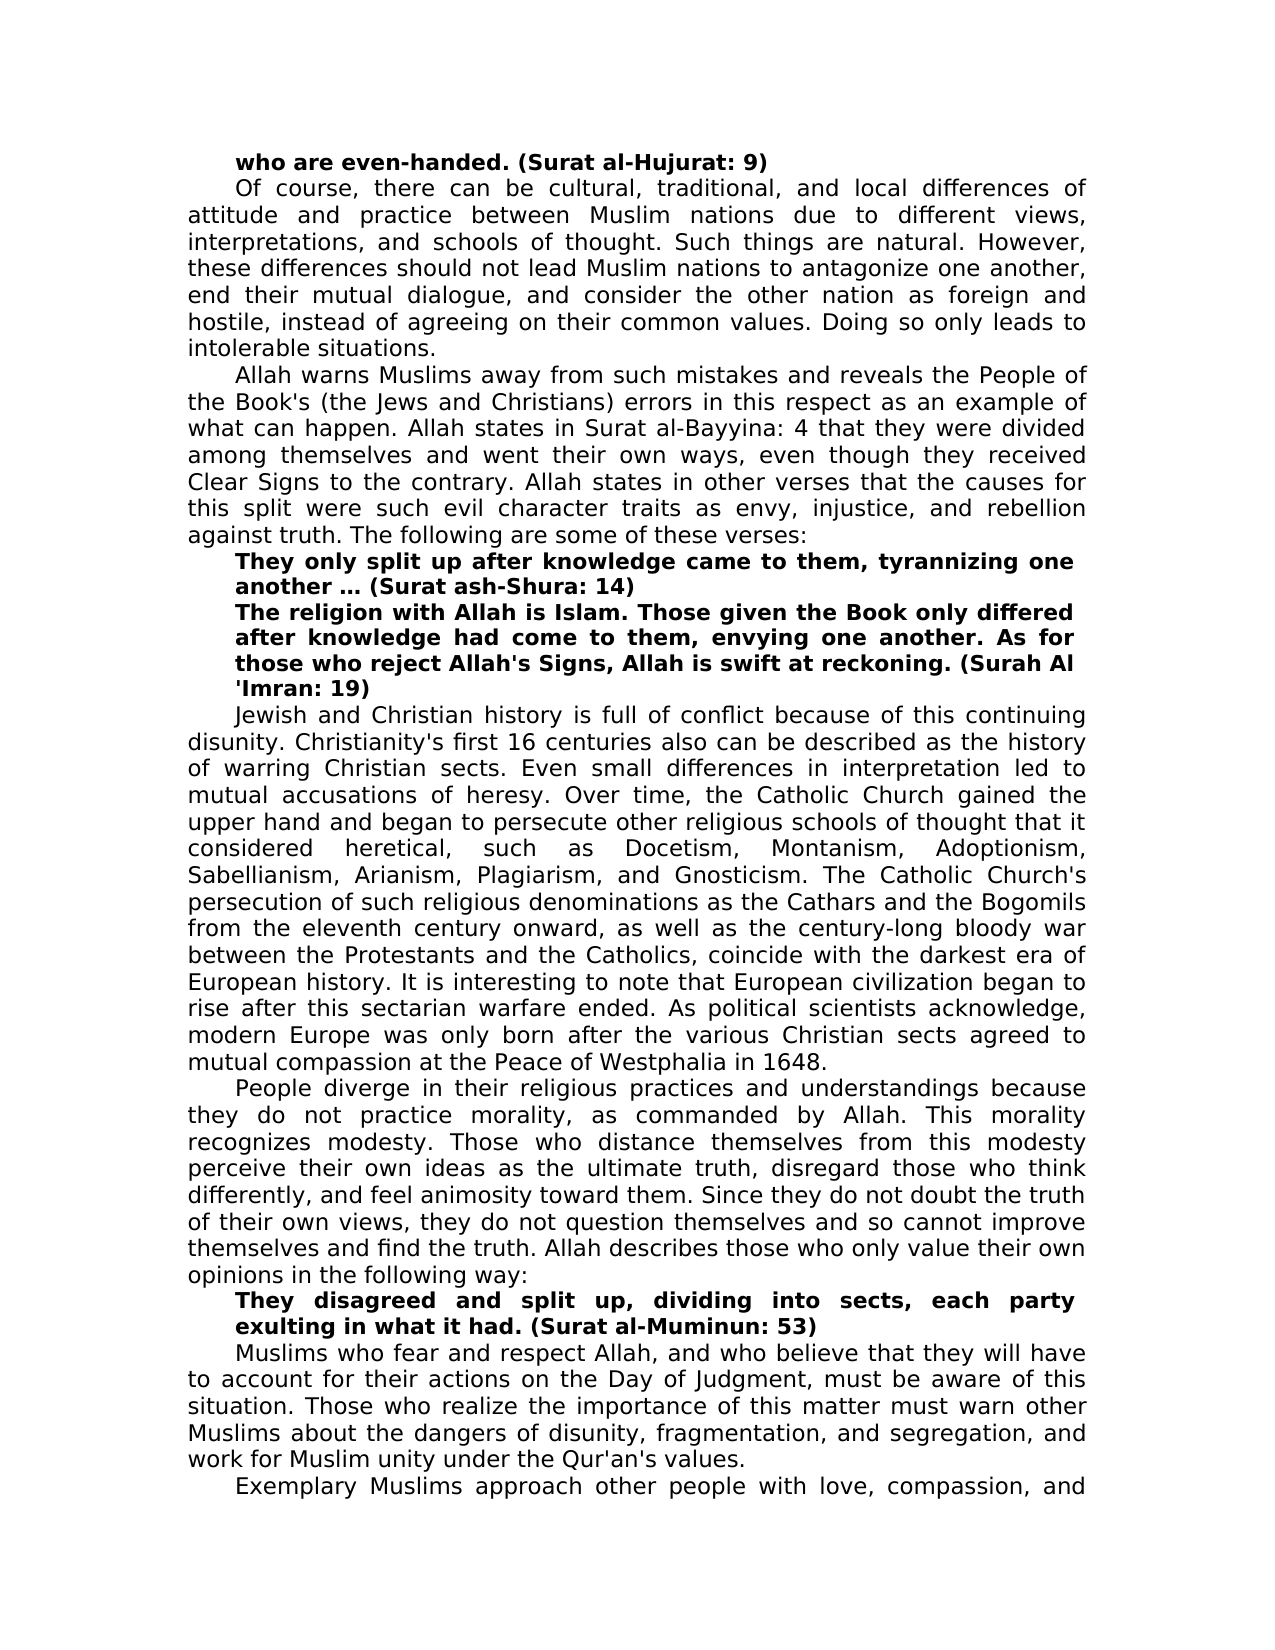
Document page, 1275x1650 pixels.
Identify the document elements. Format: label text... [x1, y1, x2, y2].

text Exemplary Muslims approach other people with love, compassion, and [187, 1473, 1087, 1500]
text They disagreed and split up, dividing into sects, each party exulting in what it had. (Surat al-Muminun: 53) [235, 1289, 1076, 1340]
text Of course, there can be cultural, traditional, and local differences of attitude and practice between Muslim nations due to different views, interpretations, and schools of thought. Such things are natural. However, these differences should not lead Muslim nations to antagonize one another, end their mutual dialogue, and consider the other nation as foreign and hostile, instead of agreeing on their common values. Doing so only leads to intolerable situations. [187, 176, 1087, 362]
text The religion with Allah is Islam. Those given the Book only differed after knowledge had come to them, envying one another. As for those who reject Allah's Signs, Allah is swift at reckoning. (Surah Al 'Imran: 19) [235, 600, 1076, 702]
text Jewish and Christian history is full of conflict because of this continuing disunity. Christianity's first 16 centuries also can be described as the history of warring Christian sects. Even small differences in interpretation led to mutual accusations of heresy. Over time, the Catholic Church gained the upper hand and began to persecute other religious schools of thought that it considered heretical, such as Docetism, Montanism, Adoptionism, Sabellianism, Arianism, Plagiarism, and Gnosticism. The Catholic Church's persecution of such religious denominations as the Cathars and the Bogomils from the eleventh century onward, as well as the century-long bloody war between the Protestants and the Catholics, coincide with the darkest era of European history. It is interesting to note that European civilization began to rise after this sectarian warfare ended. As political scientists acknowledge, modern Europe was only born after the various Christian sects agreed to mutual compassion at the Peace of Westphalia in 1648. [187, 702, 1087, 1075]
text They only split up after knowledge came to them, tyrannizing one another … (Surat ash-Shura: 14) [235, 549, 1076, 600]
text People diverge in their religious practices and understandings because they do not practice morality, as commanded by Allah. This morality recognizes modesty. Those who distance themselves from this modesty perceive their own ideas as the ultimate truth, disregard those who think differently, and feel animosity toward them. Since they do not doubt the truth of their own views, they do not question themselves and so cannot improve themselves and find the truth. Allah describes those who only value their own opinions in the following way: [187, 1075, 1087, 1289]
text Muslims who fear and respect Allah, and who believe that they will have to account for their actions on the Day of Judgment, must be aware of this situation. Those who realize the importance of this matter must warn other Muslims about the dangers of disunity, fragmentation, and segregation, and work for Muslim unity under the Qur'an's values. [187, 1340, 1087, 1473]
text Allah warns Muslims away from such mistakes and reveals the People of the Book's (the Jews and Christians) errors in this respect as an example of what can happen. Allah states in Surat al-Bayyina: 4 that they were divided among themselves and went their own ways, even though they received Clear Signs to the contrary. Allah states in other verses that the causes for this split were such evil character traits as envy, injustice, and rebellion against truth. The following are some of these verses: [187, 362, 1087, 549]
text who are even-handed. (Surat al-Hujurat: 9) [235, 150, 1076, 176]
